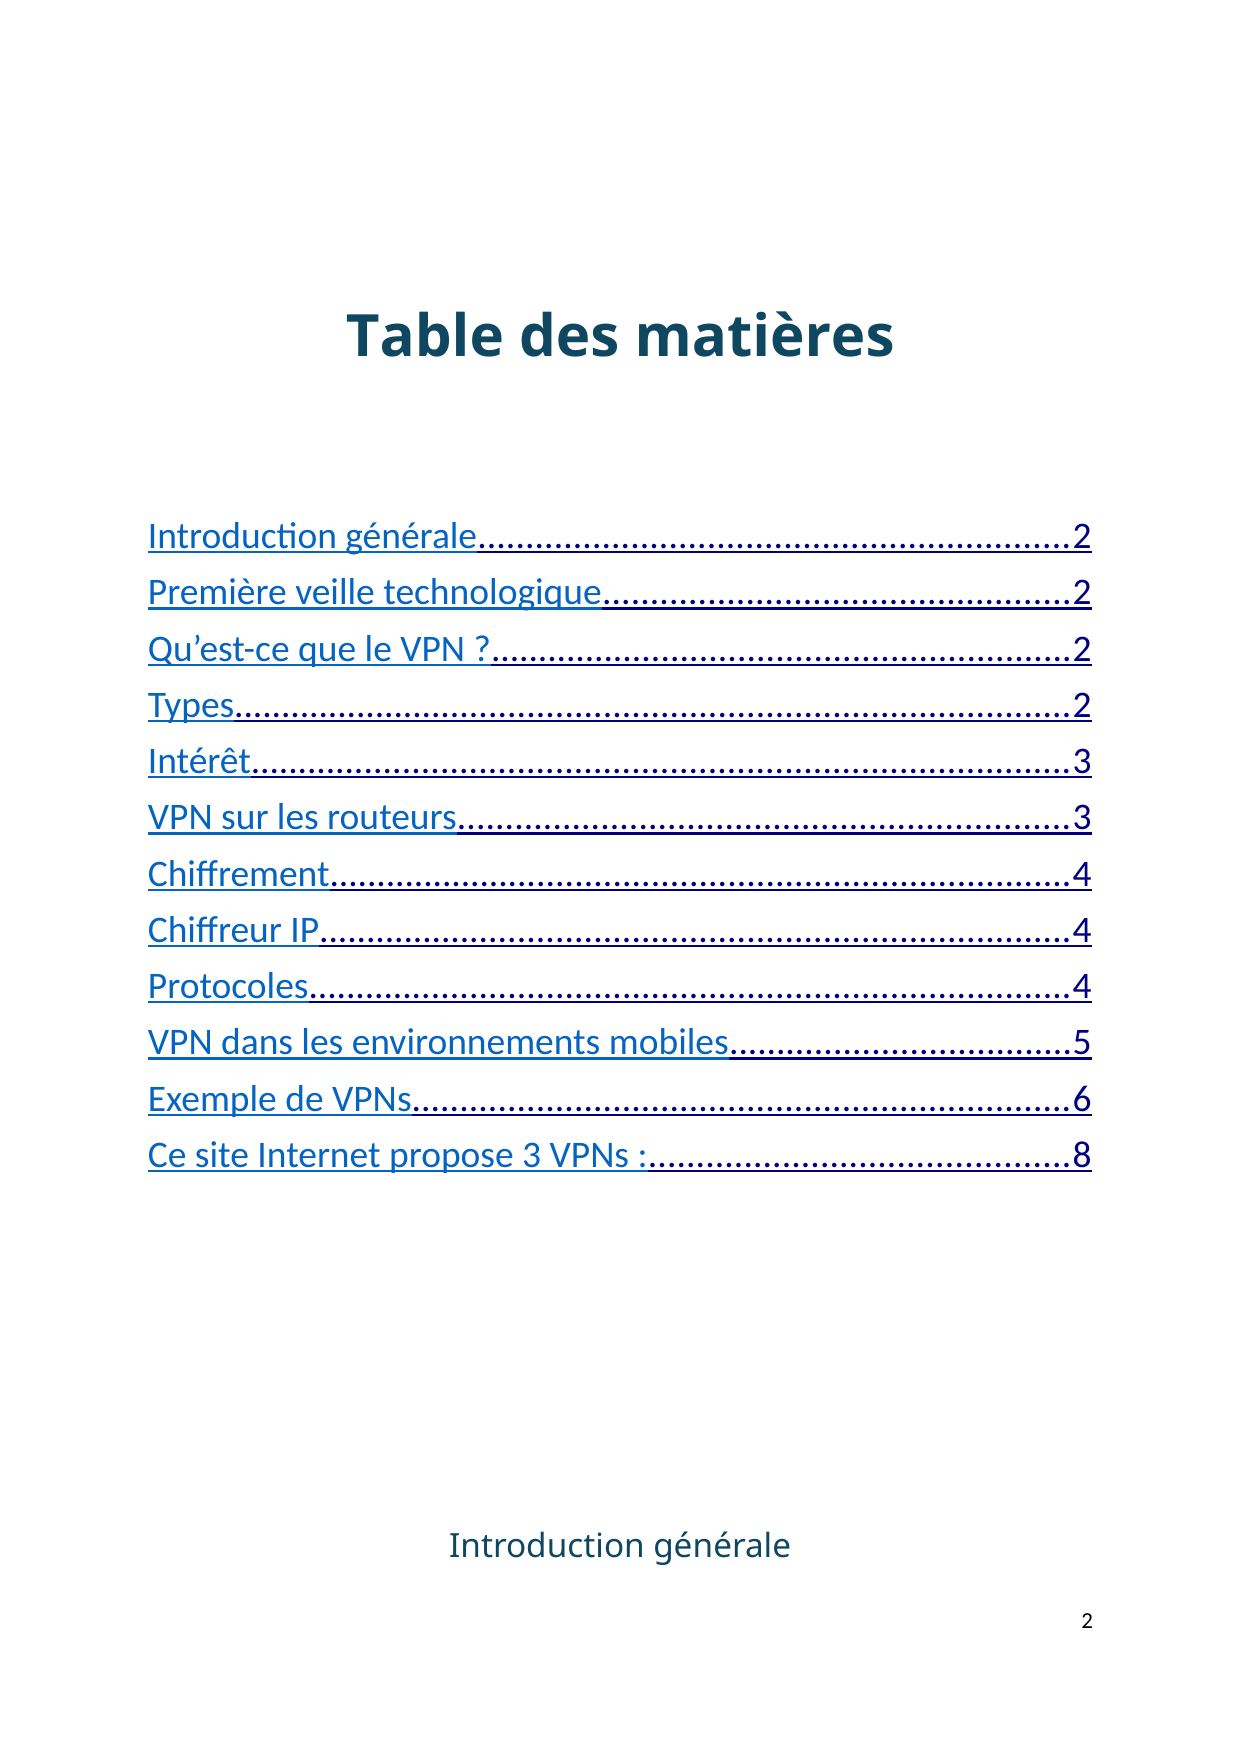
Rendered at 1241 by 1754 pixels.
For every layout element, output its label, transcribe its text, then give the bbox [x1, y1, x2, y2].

text VPN dans les environnements mobiles 5 [148, 1018, 1093, 1064]
text Ce site Internet propose 3 VPNs : 8 [148, 1131, 1093, 1177]
text Qu’est-ce que le VPN ? 2 [148, 624, 1093, 670]
text Types 2 [148, 681, 1093, 727]
text Première veille technologique 2 [148, 568, 1093, 614]
text Introduction générale 2 [148, 512, 1093, 558]
text Intérêt 3 [148, 737, 1093, 783]
text Table des matières [148, 294, 1093, 373]
text VPN sur les routeurs 3 [148, 793, 1093, 839]
text Exemple de VPNs 6 [148, 1074, 1093, 1120]
text Protocoles 4 [148, 962, 1093, 1008]
text Introduction générale [148, 1522, 1093, 1604]
text Chiffreur IP 4 [148, 906, 1093, 952]
text Chiffrement 4 [148, 849, 1093, 895]
